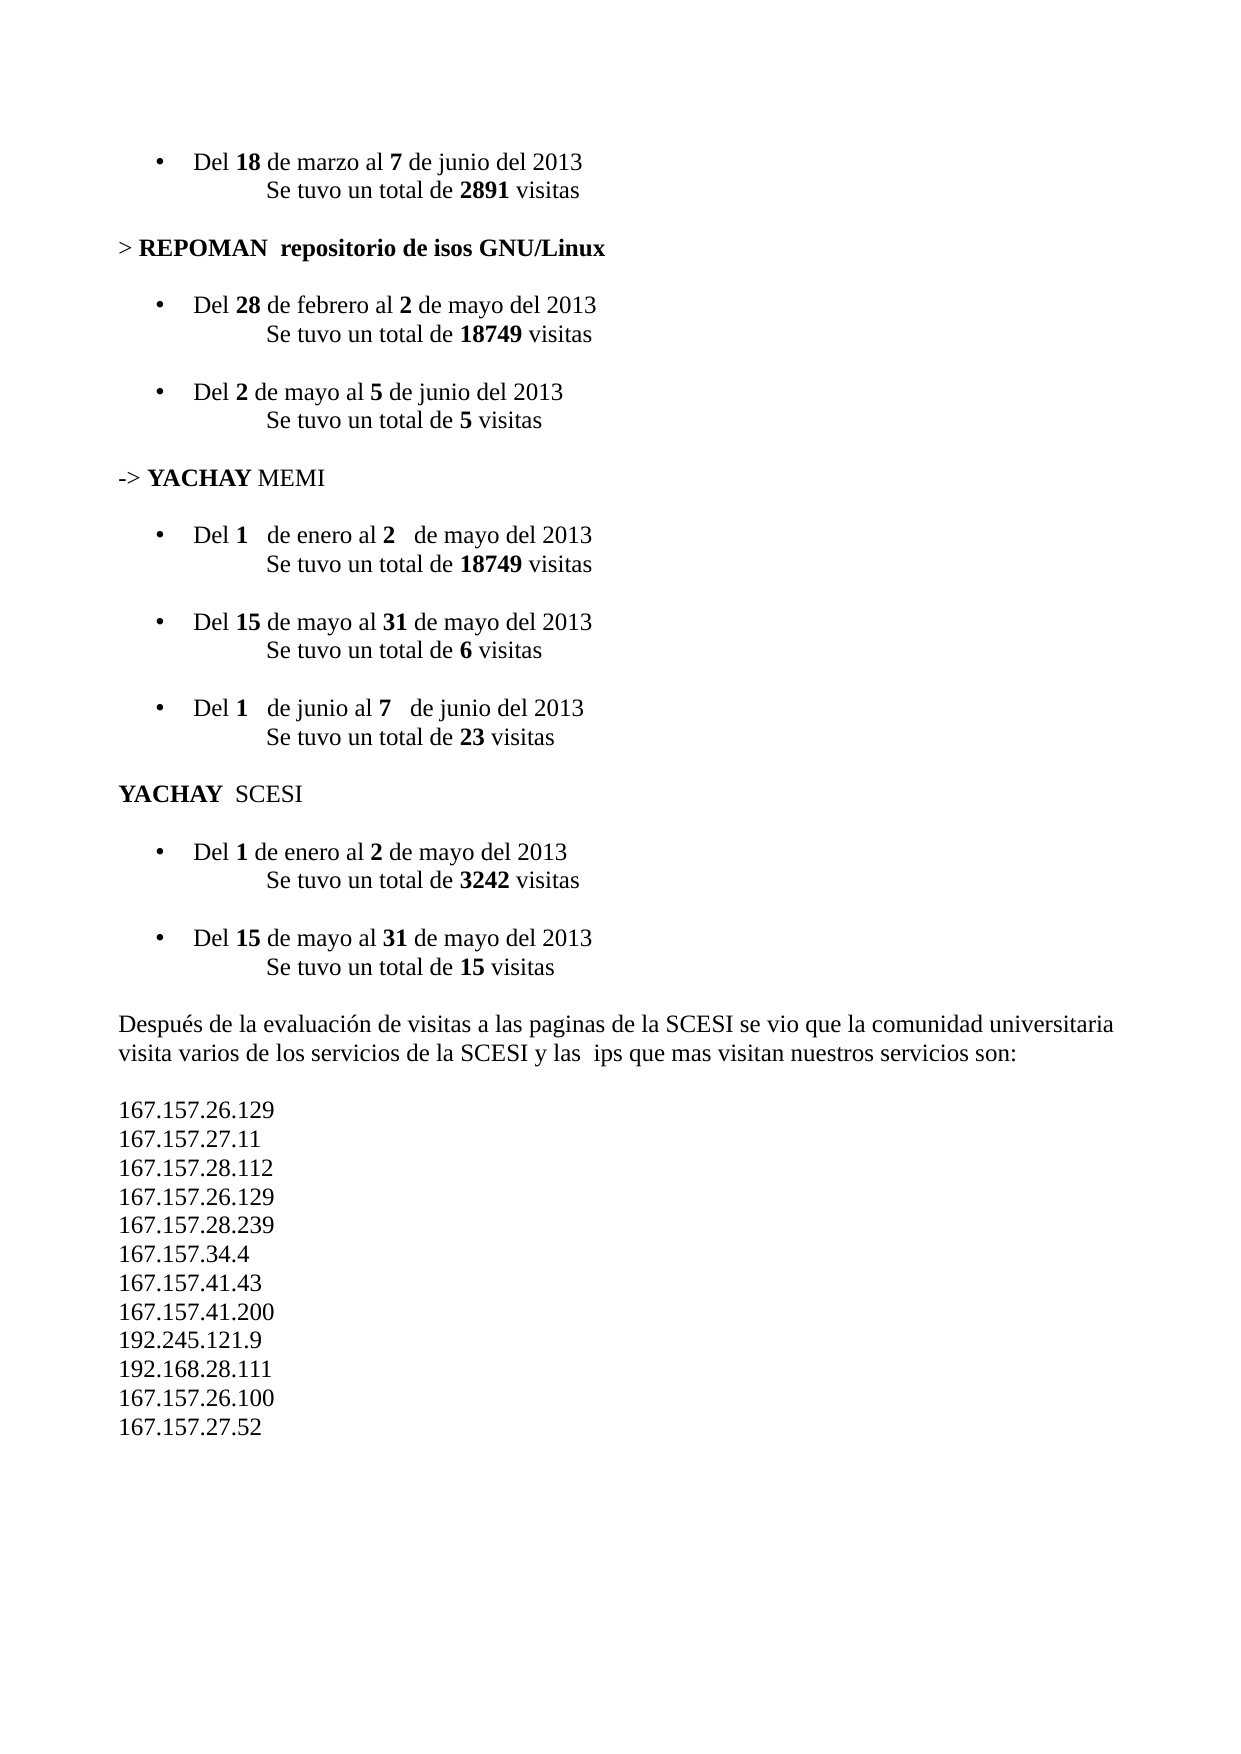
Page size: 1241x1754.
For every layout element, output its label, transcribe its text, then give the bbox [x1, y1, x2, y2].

text 167.157.26.100 [118, 1383, 1122, 1412]
text Se tuvo un total de 3242 visitas [118, 866, 1122, 894]
text > REPOMAN repositorio de isos GNU/Linux [118, 233, 1122, 262]
text -> YACHAY MEMI [118, 463, 1122, 492]
text 167.157.28.112 [118, 1153, 1122, 1182]
text 167.157.41.43 [118, 1268, 1122, 1297]
text visita varios de los servicios de la SCESI y las ips que mas visitan nuestros servicios son: [118, 1038, 1122, 1067]
list Del 28 de febrero al 2 de mayo del 2013 [156, 291, 1122, 319]
text Se tuvo un total de 6 visitas [118, 636, 1122, 664]
text Se tuvo un total de 15 visitas [118, 952, 1122, 981]
text 192.168.28.111 [118, 1354, 1122, 1383]
text 167.157.34.4 [118, 1239, 1122, 1268]
list Del 1 de junio al 7 de junio del 2013 [156, 693, 1122, 722]
list Del 2 de mayo al 5 de junio del 2013 [156, 377, 1122, 406]
text Se tuvo un total de 5 visitas [118, 406, 1122, 434]
text Se tuvo un total de 23 visitas [118, 722, 1122, 751]
list Del 1 de enero al 2 de mayo del 2013 [156, 521, 1122, 549]
text 192.245.121.9 [118, 1326, 1122, 1354]
text Se tuvo un total de 18749 visitas [118, 319, 1122, 348]
text Se tuvo un total de 2891 visitas [118, 176, 1122, 204]
list Del 1 de enero al 2 de mayo del 2013 [156, 837, 1122, 866]
list Del 15 de mayo al 31 de mayo del 2013 [156, 923, 1122, 952]
text 167.157.26.129 [118, 1182, 1122, 1211]
text 167.157.26.129 [118, 1096, 1122, 1124]
list Del 15 de mayo al 31 de mayo del 2013 [156, 607, 1122, 636]
text 167.157.27.52 [118, 1412, 1122, 1441]
list Del 18 de marzo al 7 de junio del 2013 [156, 147, 1122, 176]
text 167.157.41.200 [118, 1297, 1122, 1326]
text YACHAY SCESI [118, 779, 1122, 808]
text 167.157.28.239 [118, 1211, 1122, 1239]
text Después de la evaluación de visitas a las paginas de la SCESI se vio que la comunidad universitaria [118, 1009, 1122, 1038]
text Se tuvo un total de 18749 visitas [118, 549, 1122, 578]
text 167.157.27.11 [118, 1124, 1122, 1153]
